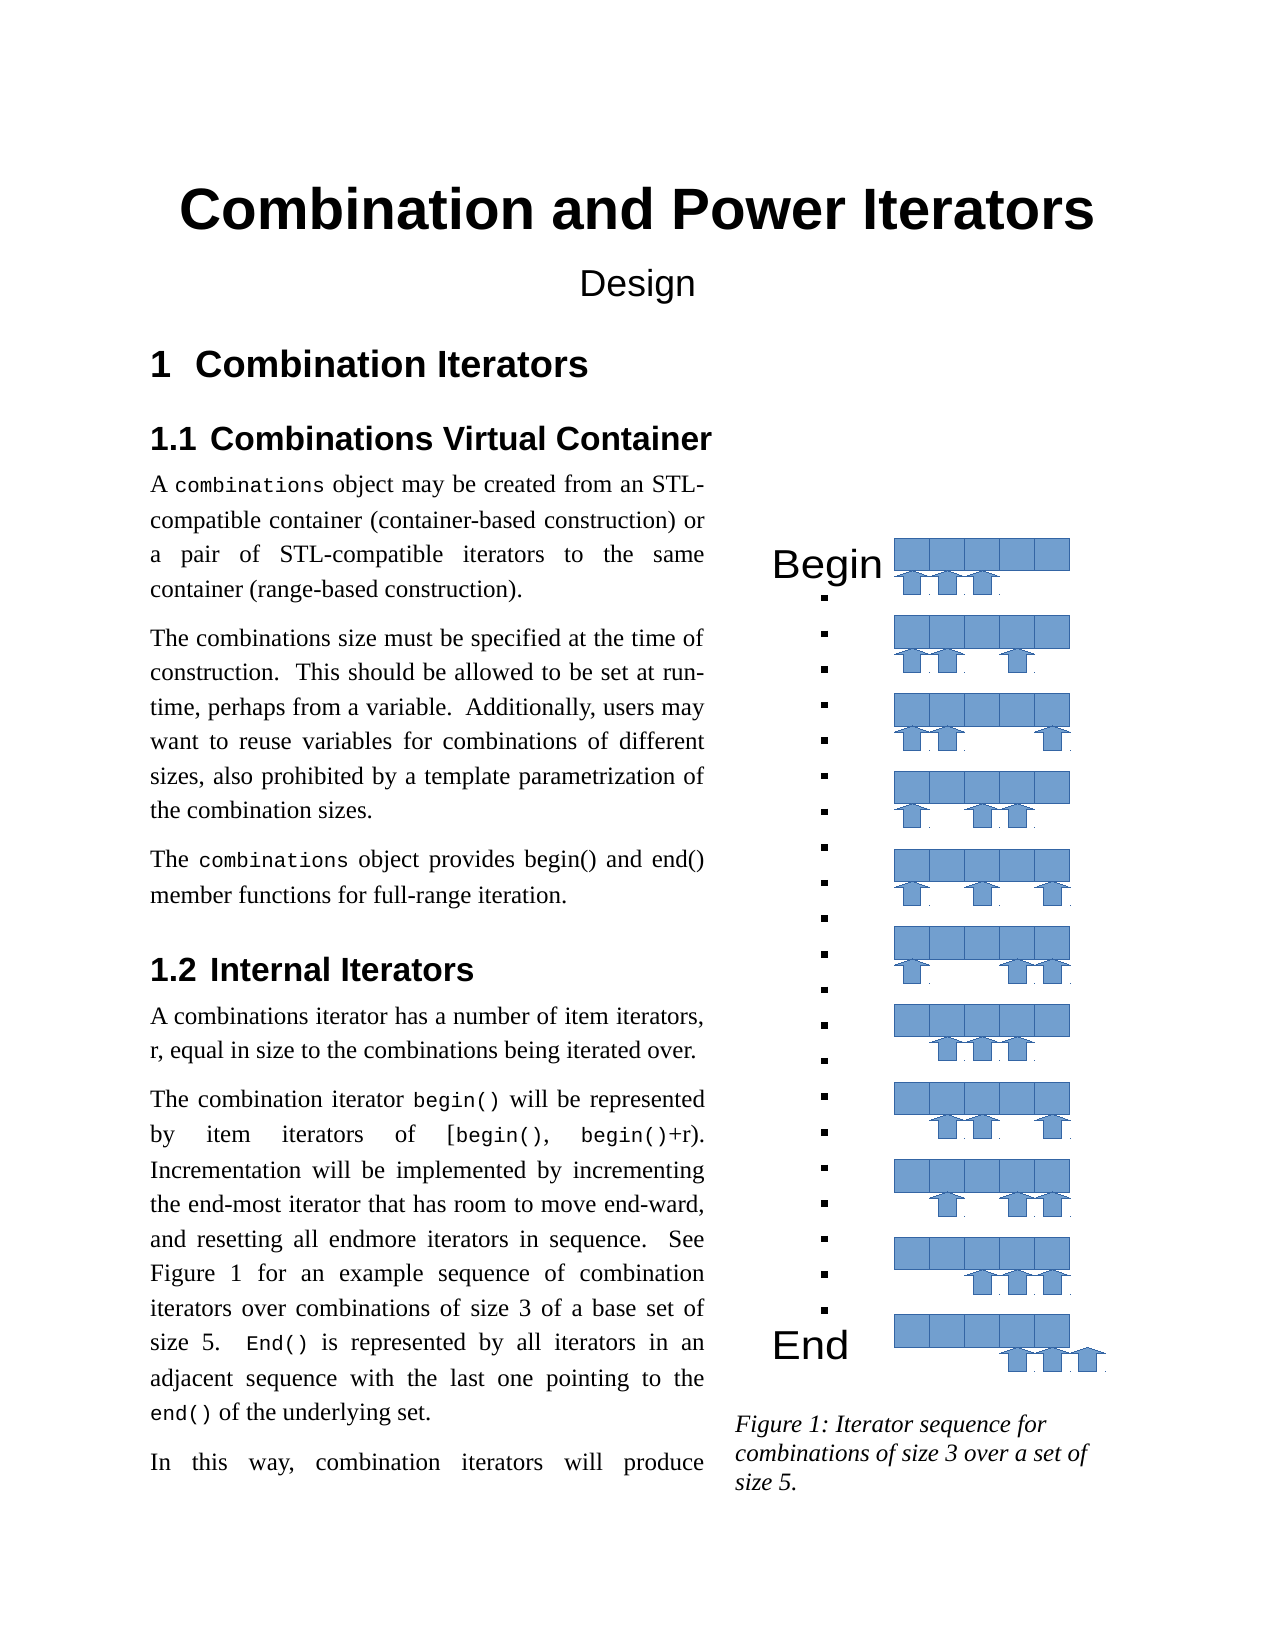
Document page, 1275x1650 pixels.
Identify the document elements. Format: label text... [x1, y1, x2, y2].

text The combination iterator begin() will be represented by item iterators of [begin(), begin()+r). Incrementation will be implemented by incrementing the end-most iterator that has room to move end-ward, and resetting all endmore iterators in sequence. See Figure 1 for an example sequence of combination iterators over combinations of size 3 of a base set of size 5. End() is represented by all iterators in an adjacent sequence with the last one pointing to the end() of the underlying set. [150, 1084, 735, 1427]
text The combinations size must be specified at the time of construction. This should be allowed to be set at run-time, perhaps from a variable. Additionally, users may want to reuse variables for combinations of different sizes, also prohibited by a template parametrization of the combination sizes. [150, 623, 735, 824]
subtitle Combination Iterators [150, 341, 1125, 385]
subtitle Combinations Virtual Container [150, 418, 1125, 457]
subtitle Internal Iterators [150, 949, 735, 988]
text A combinations iterator has a number of item iterators, r, equal in size to the combinations being iterated over. [150, 1001, 735, 1064]
title Combination and Power Iterators [150, 175, 1125, 242]
text The combinations object provides begin() and end() member functions for full-range iteration. [150, 844, 735, 908]
subtitle Design [150, 261, 1125, 304]
text Figure 1: Iterator sequence for combinations of size 3 over a set of size 5. [735, 502, 1121, 1496]
text In this way, combination iterators will produce [150, 1447, 735, 1476]
text A combinations object may be created from an STL-compatible container (container-based construction) or a pair of STL-compatible iterators to the same container (range-based construction). [150, 469, 1125, 603]
